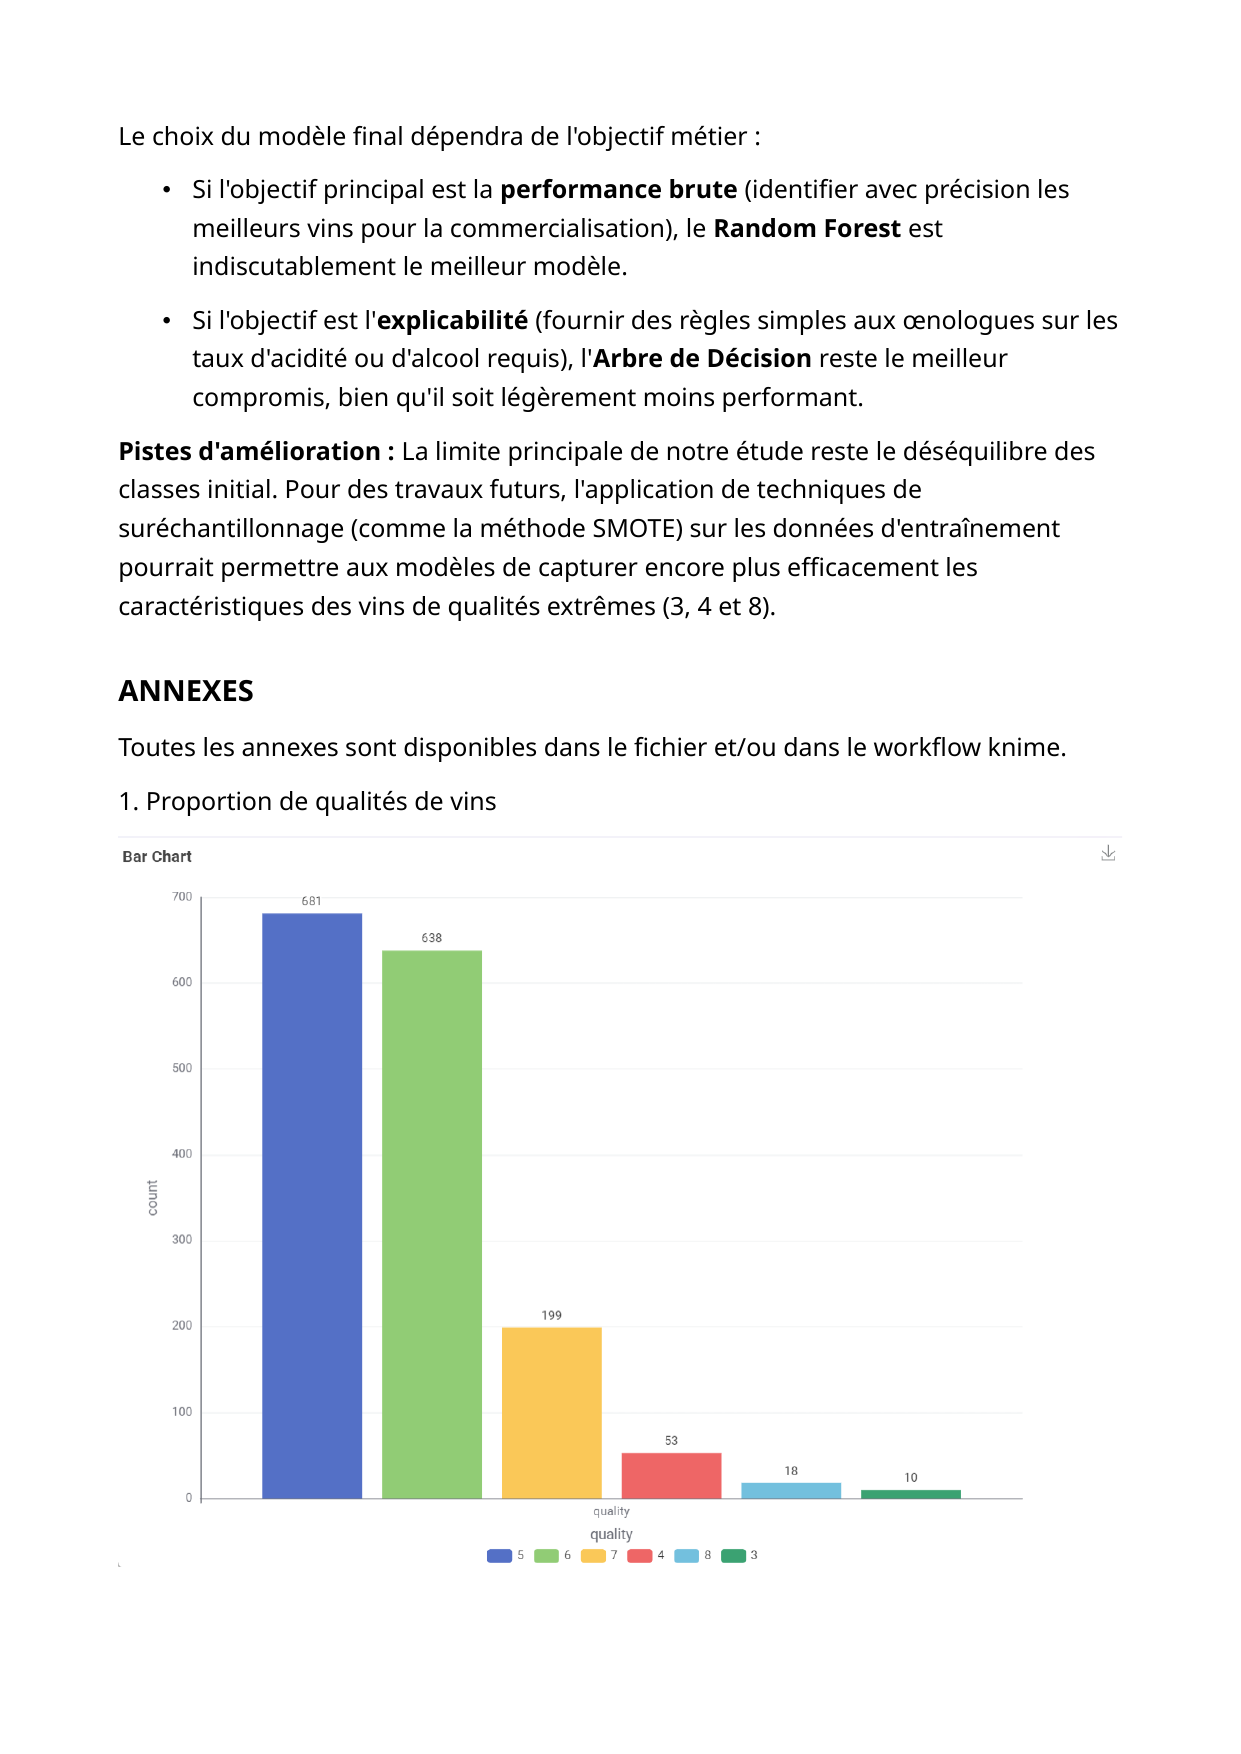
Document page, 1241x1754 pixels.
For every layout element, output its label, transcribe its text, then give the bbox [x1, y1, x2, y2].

text Le choix du modèle final dépendra de l'objectif métier : [118, 118, 1122, 152]
text 1. Proportion de qualités de vins [118, 783, 1122, 817]
subtitle ANNEXES [118, 670, 1122, 710]
list Si l'objectif principal est la performance brute (identifier avec précision les meilleurs vins pour la commercialisation), le Random Forest est indiscutablement le meilleur modèle. [162, 171, 1122, 283]
text Pistes d'amélioration : La limite principale de notre étude reste le déséquilibre des classes initial. Pour des travaux futurs, l'application de techniques de suréchantillonnage (comme la méthode SMOTE) sur les données d'entraînement pourrait permettre aux modèles de capturer encore plus efficacement les caractéristiques des vins de qualités extrêmes (3, 4 et 8). [118, 433, 1122, 622]
picture [118, 836, 1123, 1567]
text Toutes les annexes sont disponibles dans le fichier et/ou dans le workflow knime. [118, 730, 1122, 764]
list Si l'objectif est l'explicabilité (fournir des règles simples aux œnologues sur les taux d'acidité ou d'alcool requis), l'Arbre de Décision reste le meilleur compromis, bien qu'il soit légèrement moins performant. [162, 302, 1122, 414]
